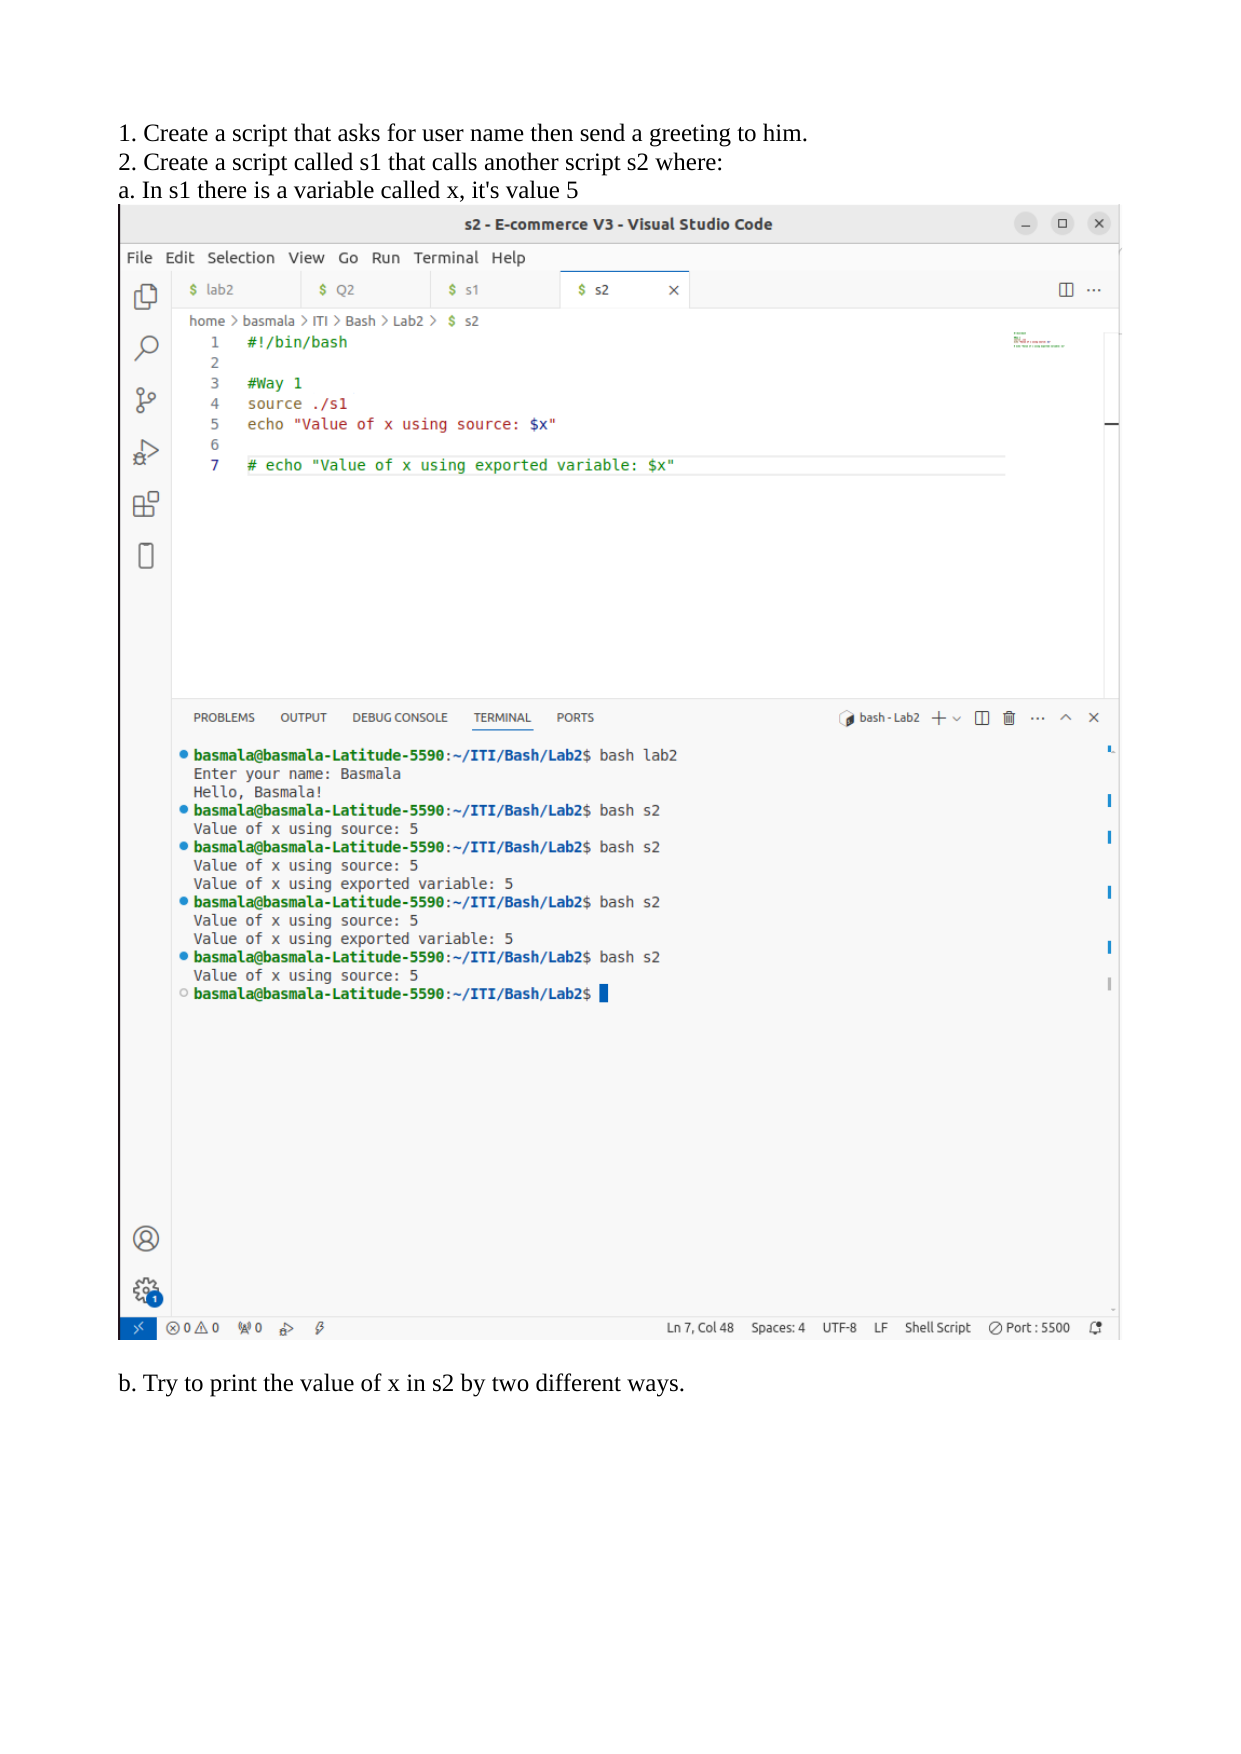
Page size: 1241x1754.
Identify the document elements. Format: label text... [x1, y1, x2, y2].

text a. In s1 there is a variable called x, it's value 5 [118, 176, 1122, 204]
text 2. Create a script called s1 that calls another script s2 where: [118, 147, 1122, 176]
text b. Try to print the value of x in s2 by two different ways. [118, 1368, 1122, 1397]
picture [118, 204, 1123, 1340]
text 1. Create a script that asks for user name then send a greeting to him. [118, 118, 1122, 147]
